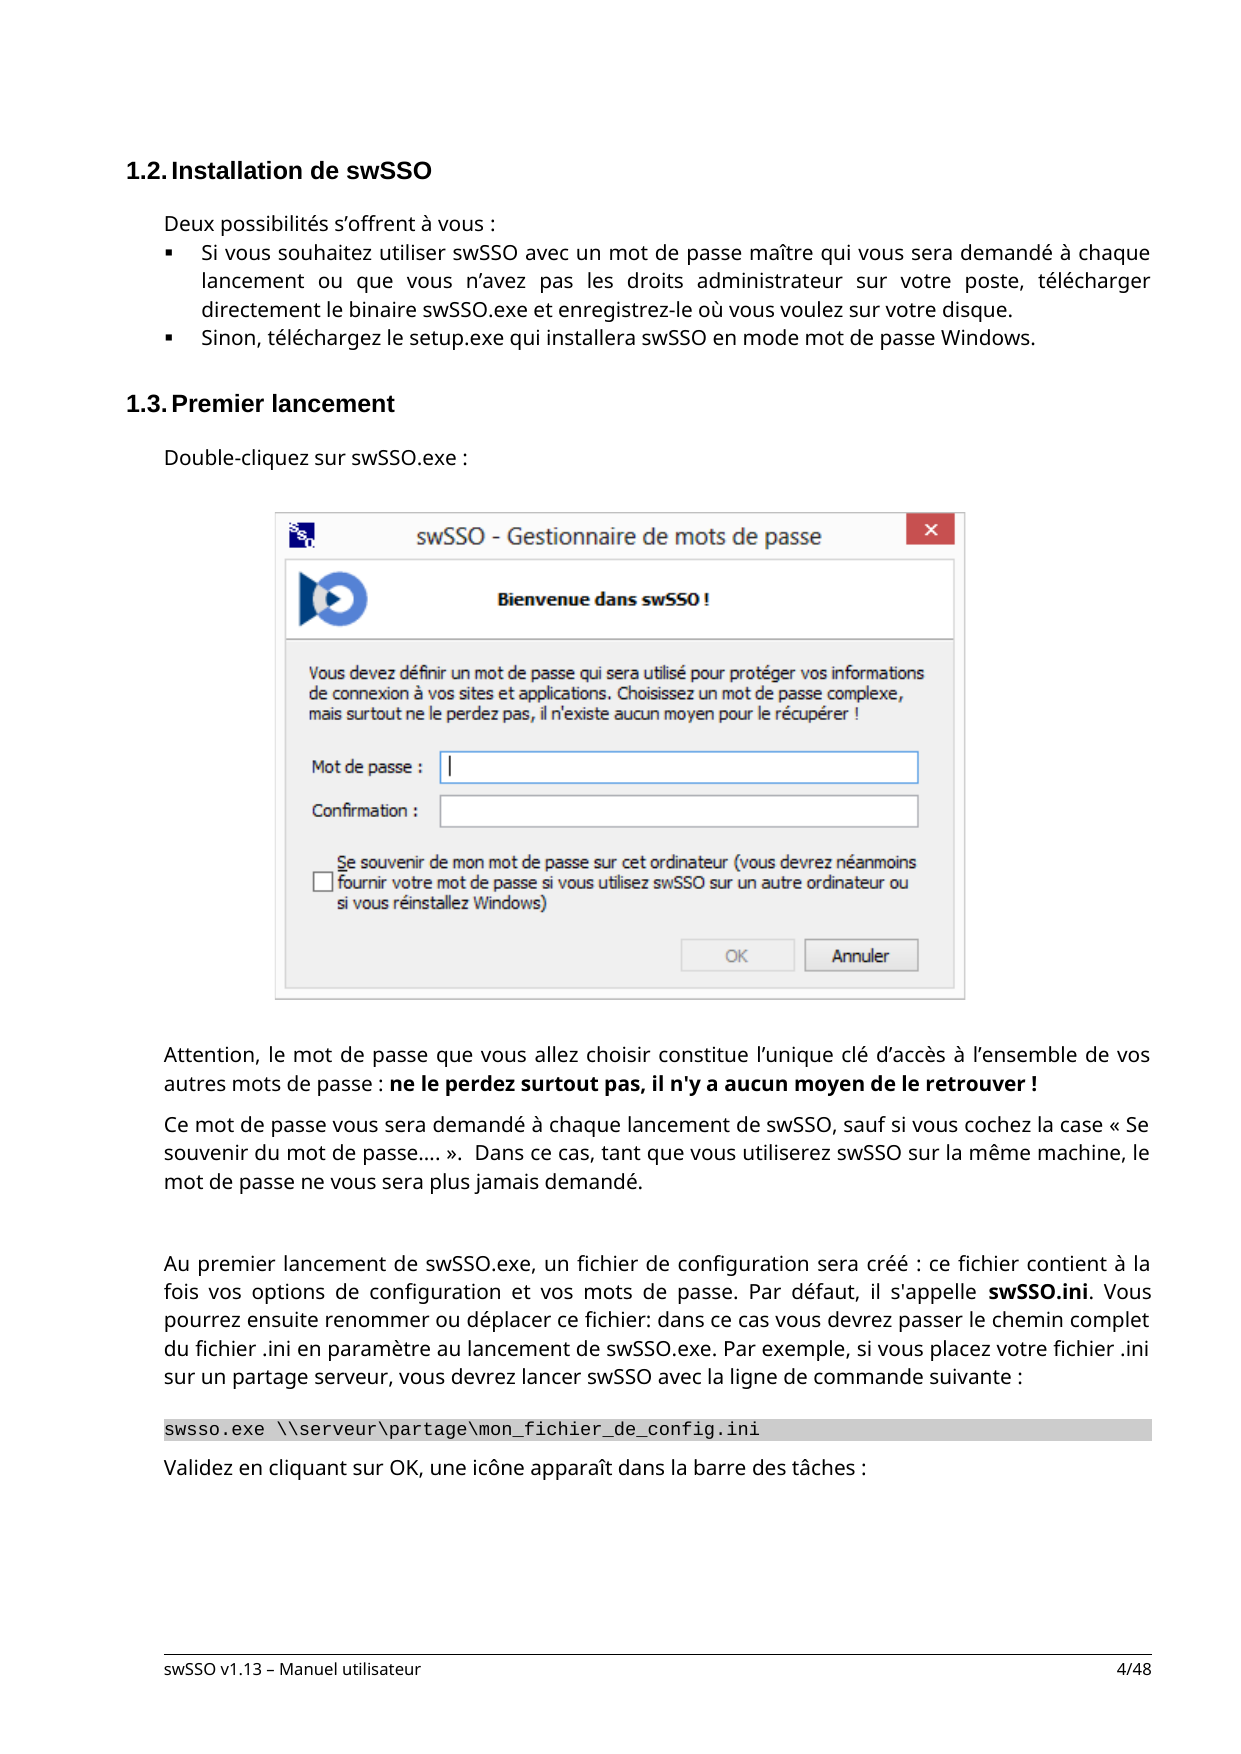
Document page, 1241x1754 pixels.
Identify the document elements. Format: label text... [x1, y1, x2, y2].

text Deux possibilités s’offrent à vous : [164, 209, 1152, 238]
subtitle Premier lancement [126, 389, 1152, 418]
picture [274, 512, 966, 1000]
text Validez en cliquant sur OK, une icône apparaît dans la barre des tâches : [164, 1453, 1152, 1482]
text Au premier lancement de swSSO.exe, un fichier de configuration sera créé : ce fichier contient à la fois vos options de configuration et vos mots de passe. Par défaut, il s'appelle swSSO.ini. Vous pourrez ensuite renommer ou déplacer ce fichier: dans ce cas vous devrez passer le chemin complet du fichier .ini en paramètre au lancement de swSSO.exe. Par exemple, si vous placez votre fichier .ini sur un partage serveur, vous devrez lancer swSSO avec la ligne de commande suivante : [164, 1249, 1152, 1391]
text Attention, le mot de passe que vous allez choisir constitue l’unique clé d’accès à l’ensemble de vos autres mots de passe : ne le perdez surtout pas, il n'y a aucun moyen de le retrouver ! [164, 1041, 1152, 1097]
text Ce mot de passe vous sera demandé à chaque lancement de swSSO, sauf si vous cochez la case « Se souvenir du mot de passe…. ». Dans ce cas, tant que vous utiliserez swSSO sur la même machine, le mot de passe ne vous sera plus jamais demandé. [164, 1110, 1152, 1195]
list Si vous souhaitez utiliser swSSO avec un mot de passe maître qui vous sera demandé à chaque lancement ou que vous n’avez pas les droits administrateur sur votre poste, télécharger directement le binaire swSSO.exe et enregistrez-le où vous voulez sur votre disque. [164, 238, 1152, 323]
subtitle Installation de swSSO [126, 156, 1152, 184]
text Double-cliquez sur swSSO.exe : [164, 443, 1152, 471]
list Sinon, téléchargez le setup.exe qui installera swSSO en mode mot de passe Windows. [164, 323, 1152, 352]
text swsso.exe \\serveur\partage\mon_fichier_de_config.ini [164, 1419, 1152, 1441]
